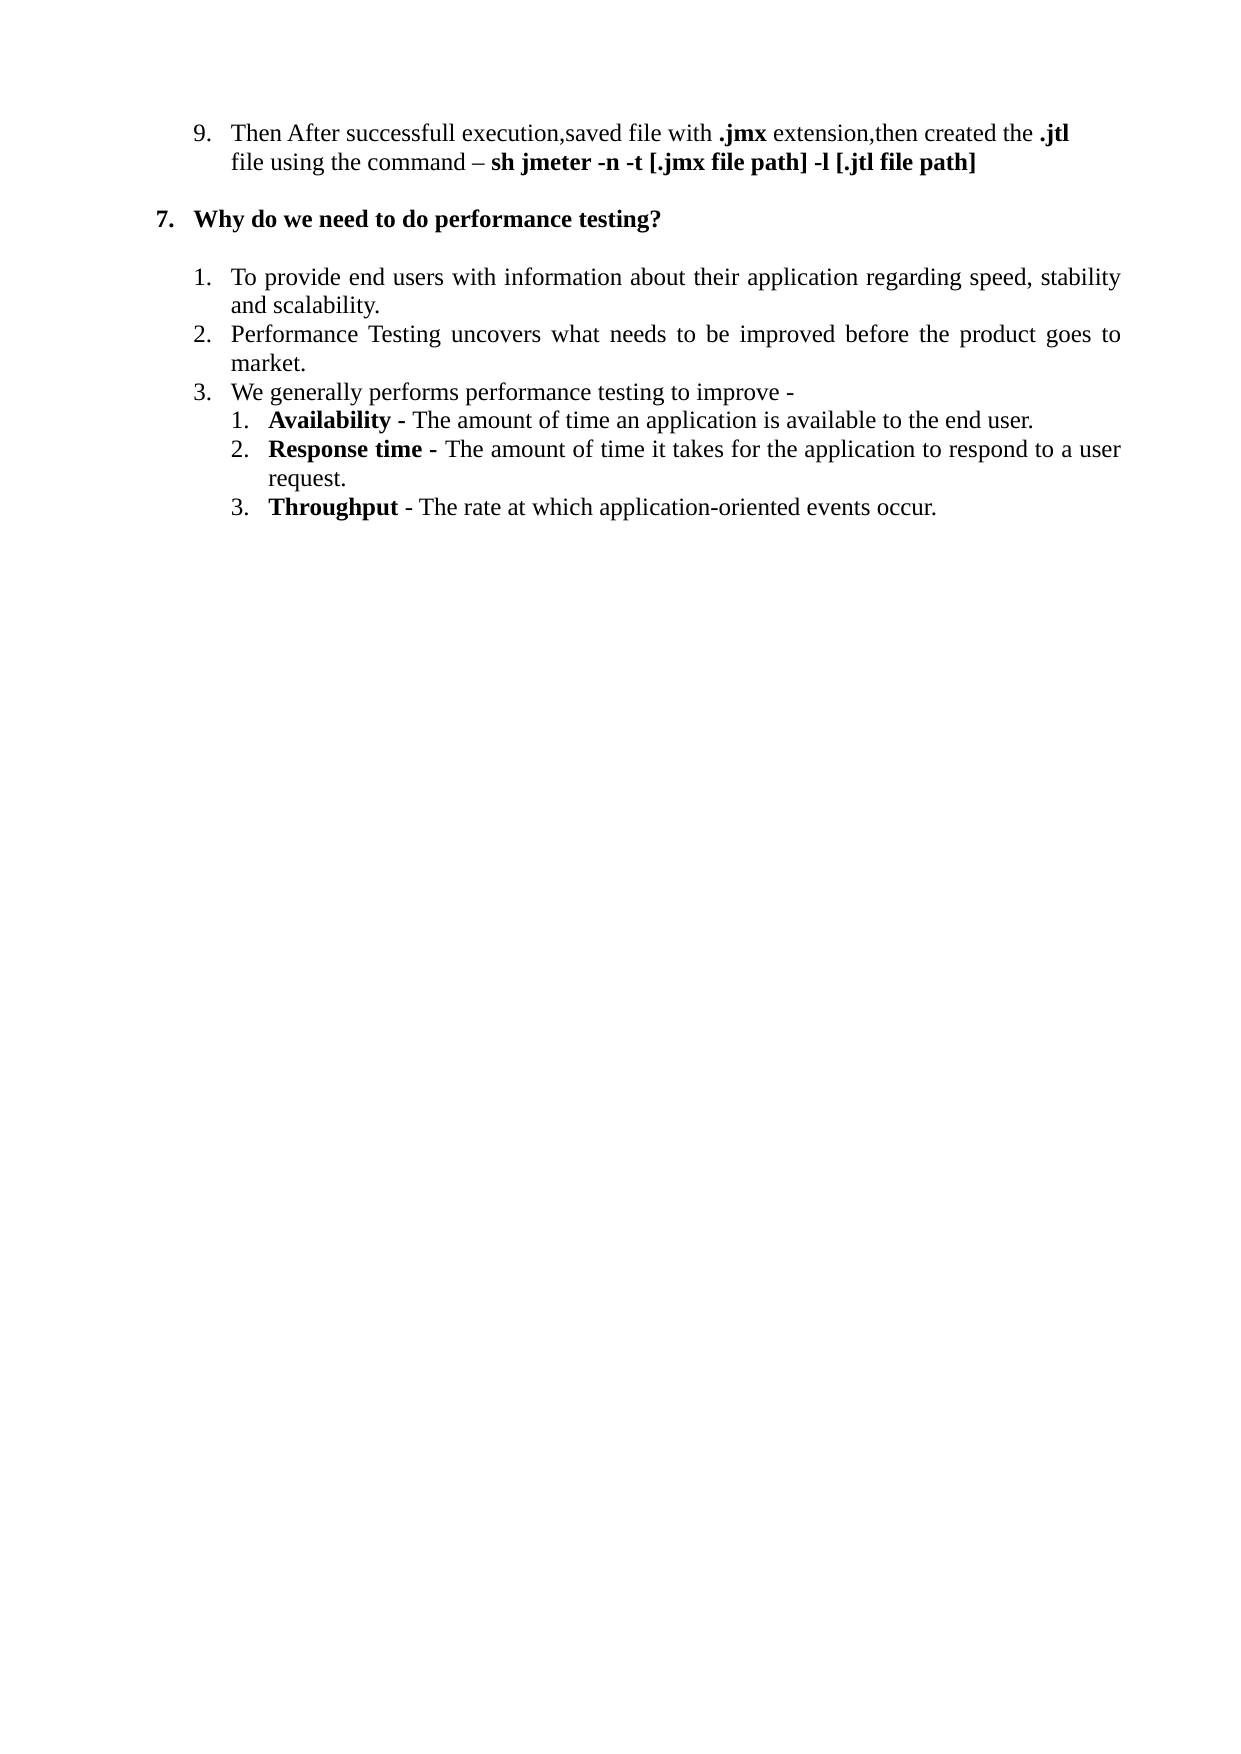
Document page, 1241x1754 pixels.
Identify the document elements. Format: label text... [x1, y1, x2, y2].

list Availability - The amount of time an application is available to the end user. [231, 406, 1122, 434]
list file using the command – sh jmeter -n -t [.jmx file path] -l [.jtl file path] [193, 147, 1122, 176]
list Then After successfull execution,saved file with .jmx extension,then created the .jtl [193, 118, 1122, 147]
list Why do we need to do performance testing? [156, 204, 1122, 233]
list Performance Testing uncovers what needs to be improved before the product goes to market. [193, 319, 1122, 377]
list To provide end users with information about their application regarding speed, stability and scalability. [193, 262, 1122, 319]
list We generally performs performance testing to improve - [193, 377, 1122, 406]
list Response time - The amount of time it takes for the application to respond to a user request. [231, 434, 1122, 492]
list Throughput - The rate at which application-oriented events occur. [231, 492, 1122, 521]
